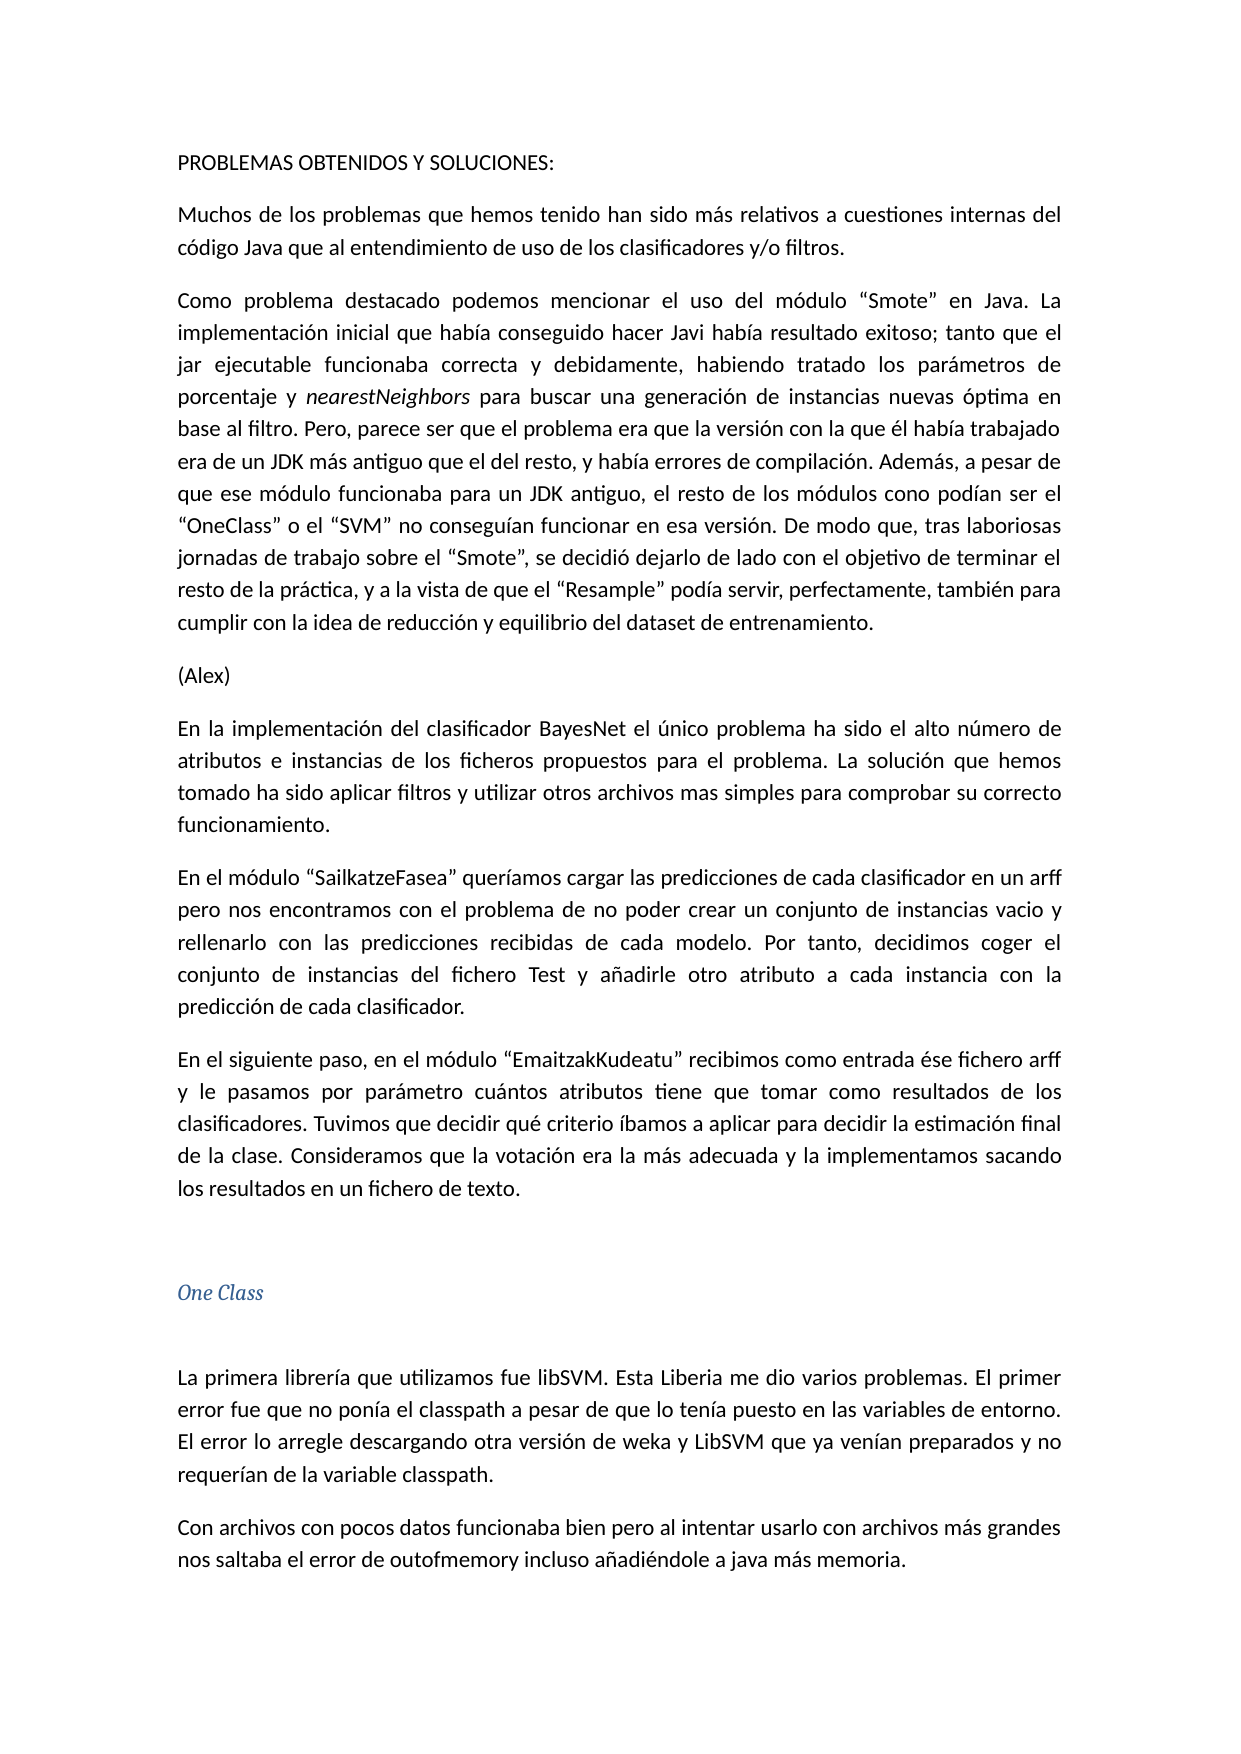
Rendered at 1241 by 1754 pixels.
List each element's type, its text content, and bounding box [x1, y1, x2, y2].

text (Alex) [177, 661, 1063, 689]
text PROBLEMAS OBTENIDOS Y SOLUCIONES: [177, 148, 1063, 176]
subtitle One Class [177, 1280, 1063, 1306]
text En el siguiente paso, en el módulo “EmaitzakKudeatu” recibimos como entrada ése fichero arff y le pasamos por parámetro cuántos atributos tiene que tomar como resultados de los clasificadores. Tuvimos que decidir qué criterio íbamos a aplicar para decidir la estimación final de la clase. Consideramos que la votación era la más adecuada y la implementamos sacando los resultados en un fichero de texto. [177, 1045, 1063, 1202]
text Muchos de los problemas que hemos tenido han sido más relativos a cuestiones internas del código Java que al entendimiento de uso de los clasificadores y/o filtros. [177, 201, 1063, 261]
text Como problema destacado podemos mencionar el uso del módulo “Smote” en Java. La implementación inicial que había conseguido hacer Javi había resultado exitoso; tanto que el jar ejecutable funcionaba correcta y debidamente, habiendo tratado los parámetros de porcentaje y nearestNeighbors para buscar una generación de instancias nuevas óptima en base al filtro. Pero, parece ser que el problema era que la versión con la que él había trabajado era de un JDK más antiguo que el del resto, y había errores de compilación. Además, a pesar de que ese módulo funcionaba para un JDK antiguo, el resto de los módulos cono podían ser el “OneClass” o el “SVM” no conseguían funcionar en esa versión. De modo que, tras laboriosas jornadas de trabajo sobre el “Smote”, se decidió dejarlo de lado con el objetivo de terminar el resto de la práctica, y a la vista de que el “Resample” podía servir, perfectamente, también para cumplir con la idea de reducción y equilibrio del dataset de entrenamiento. [177, 286, 1063, 636]
text En el módulo “SailkatzeFasea” queríamos cargar las predicciones de cada clasificador en un arff pero nos encontramos con el problema de no poder crear un conjunto de instancias vacio y rellenarlo con las predicciones recibidas de cada modelo. Por tanto, decidimos coger el conjunto de instancias del fichero Test y añadirle otro atributo a cada instancia con la predicción de cada clasificador. [177, 863, 1063, 1020]
text En la implementación del clasificador BayesNet el único problema ha sido el alto número de atributos e instancias de los ficheros propuestos para el problema. La solución que hemos tomado ha sido aplicar filtros y utilizar otros archivos mas simples para comprobar su correcto funcionamiento. [177, 714, 1063, 838]
text Con archivos con pocos datos funcionaba bien pero al intentar usarlo con archivos más grandes nos saltaba el error de outofmemory incluso añadiéndole a java más memoria. [177, 1513, 1063, 1573]
text La primera librería que utilizamos fue libSVM. Esta Liberia me dio varios problemas. El primer error fue que no ponía el classpath a pesar de que lo tenía puesto en las variables de entorno. El error lo arregle descargando otra versión de weka y LibSVM que ya venían preparados y no requerían de la variable classpath. [177, 1363, 1063, 1488]
